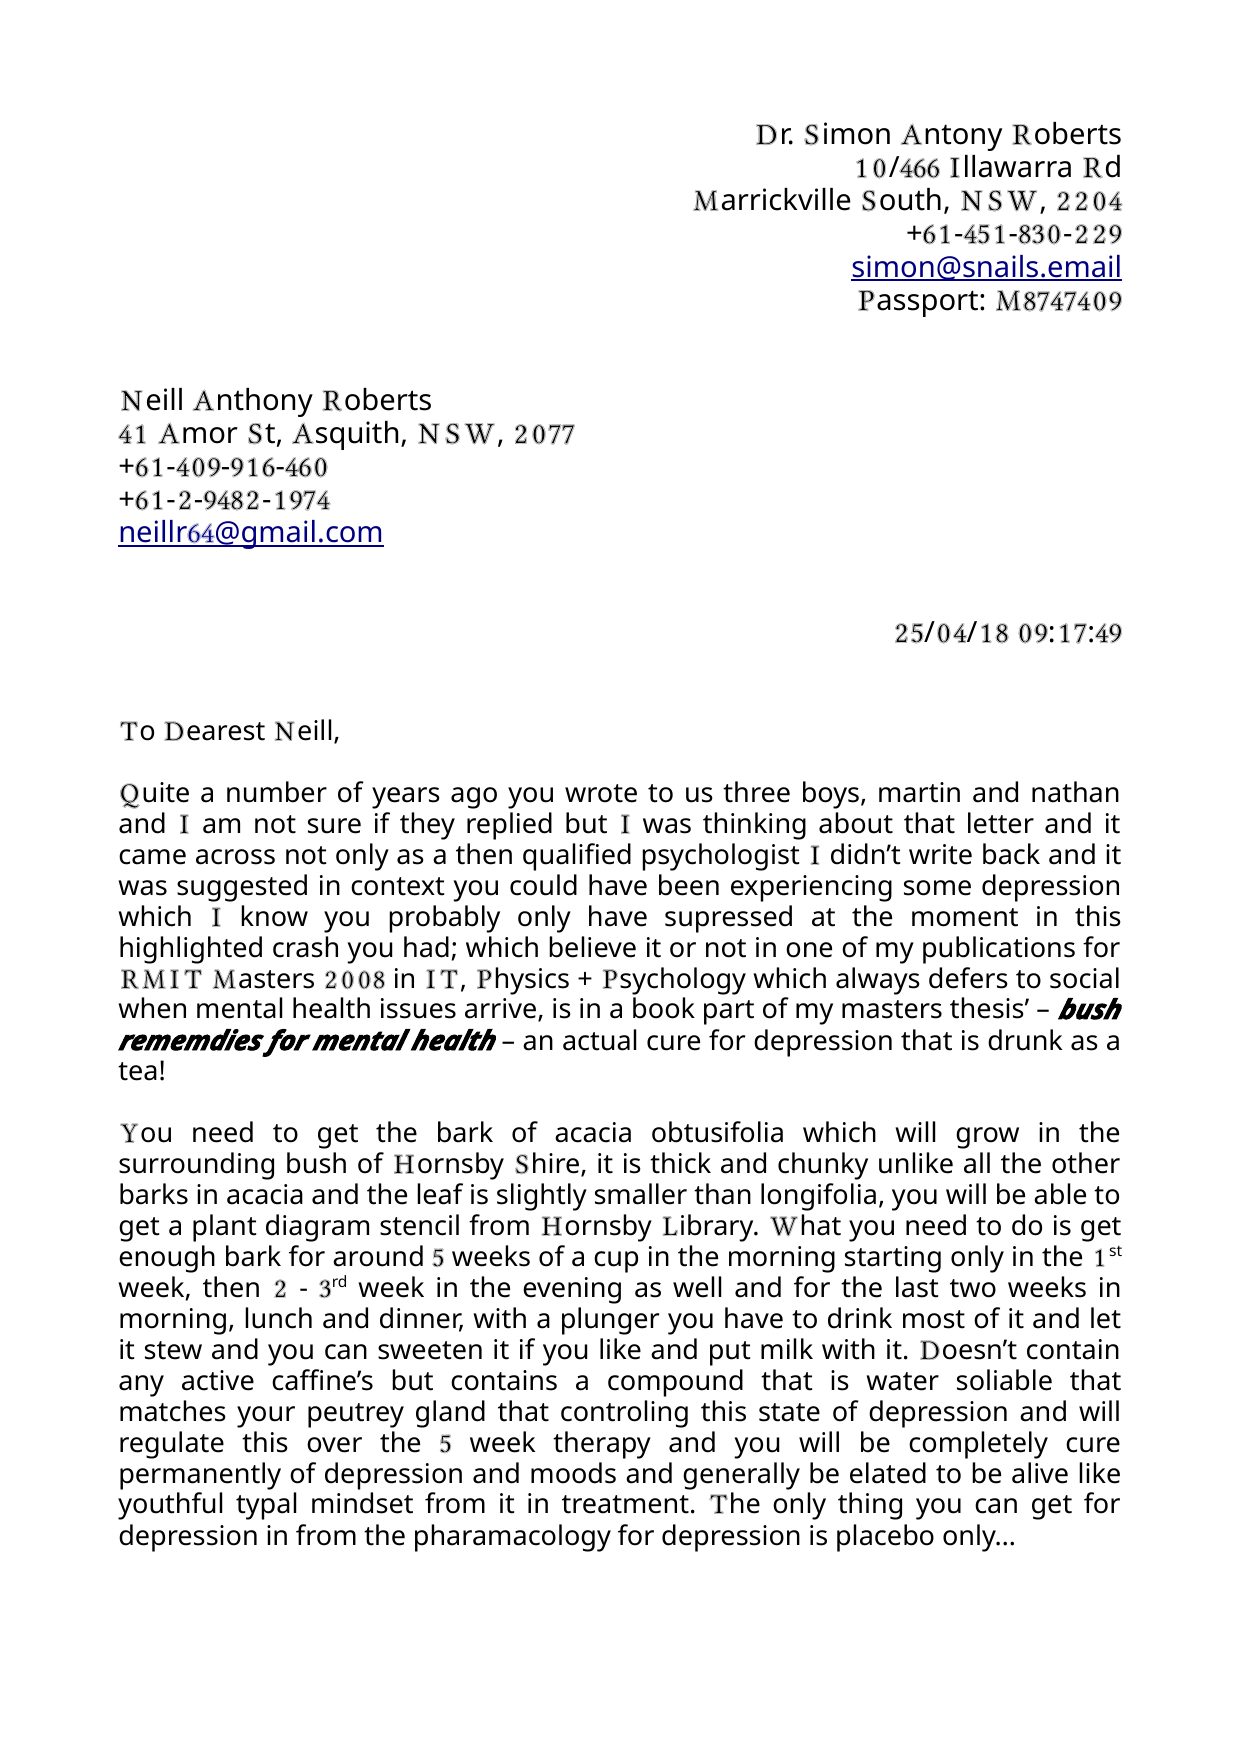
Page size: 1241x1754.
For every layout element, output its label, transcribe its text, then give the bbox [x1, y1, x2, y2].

text Neill Anthony Roberts 41 Amor St, Asquith, NSW, 2077 +61-409-916-460 +61-2-9482-1974 [118, 384, 1122, 517]
text Passport: M8747409 [118, 284, 1122, 317]
text 25/04/18 09:17:49 [118, 617, 1122, 650]
text Dr. Simon Antony Roberts 10/466 Illawarra Rd Marrickville South, NSW, 2204 +61-451-830-229 simon@snails.email [118, 118, 1122, 284]
text Quite a number of years ago you wrote to us three boys, martin and nathan and I am not sure if they replied but I was thinking about that letter and it came across not only as a then qualified psychologist I didn’t write back and it was suggested in context you could have been experiencing some depression which I know you probably only have supressed at the moment in this highlighted crash you had; which believe it or not in one of my publications for RMIT Masters 2008 in IT, Physics + Psychology which always defers to social when mental health issues arrive, is in a book part of my masters thesis’ – bush rememdies for mental health – an actual cure for depression that is drunk as a tea! [118, 778, 1122, 1087]
text To Dearest Neill, [118, 716, 1122, 747]
text You need to get the bark of acacia obtusifolia which will grow in the surrounding bush of Hornsby Shire, it is thick and chunky unlike all the other barks in acacia and the leaf is slightly smaller than longifolia, you will be able to get a plant diagram stencil from Hornsby Library. What you need to do is get enough bark for around 5 weeks of a cup in the morning starting only in the 1st week, then 2 - 3rd week in the evening as well and for the last two weeks in morning, lunch and dinner, with a plunger you have to drink most of it and let it stew and you can sweeten it if you like and put milk with it. Doesn’t contain any active caffine’s but contains a compound that is water soliable that matches your peutrey gland that controling this state of depression and will regulate this over the 5 week therapy and you will be completely cure permanently of depression and moods and generally be elated to be alive like youthful typal mindset from it in treatment. The only thing you can get for depression in from the pharamacology for depression is placebo only… [118, 1118, 1122, 1552]
text neillr64@gmail.com [118, 517, 1122, 550]
